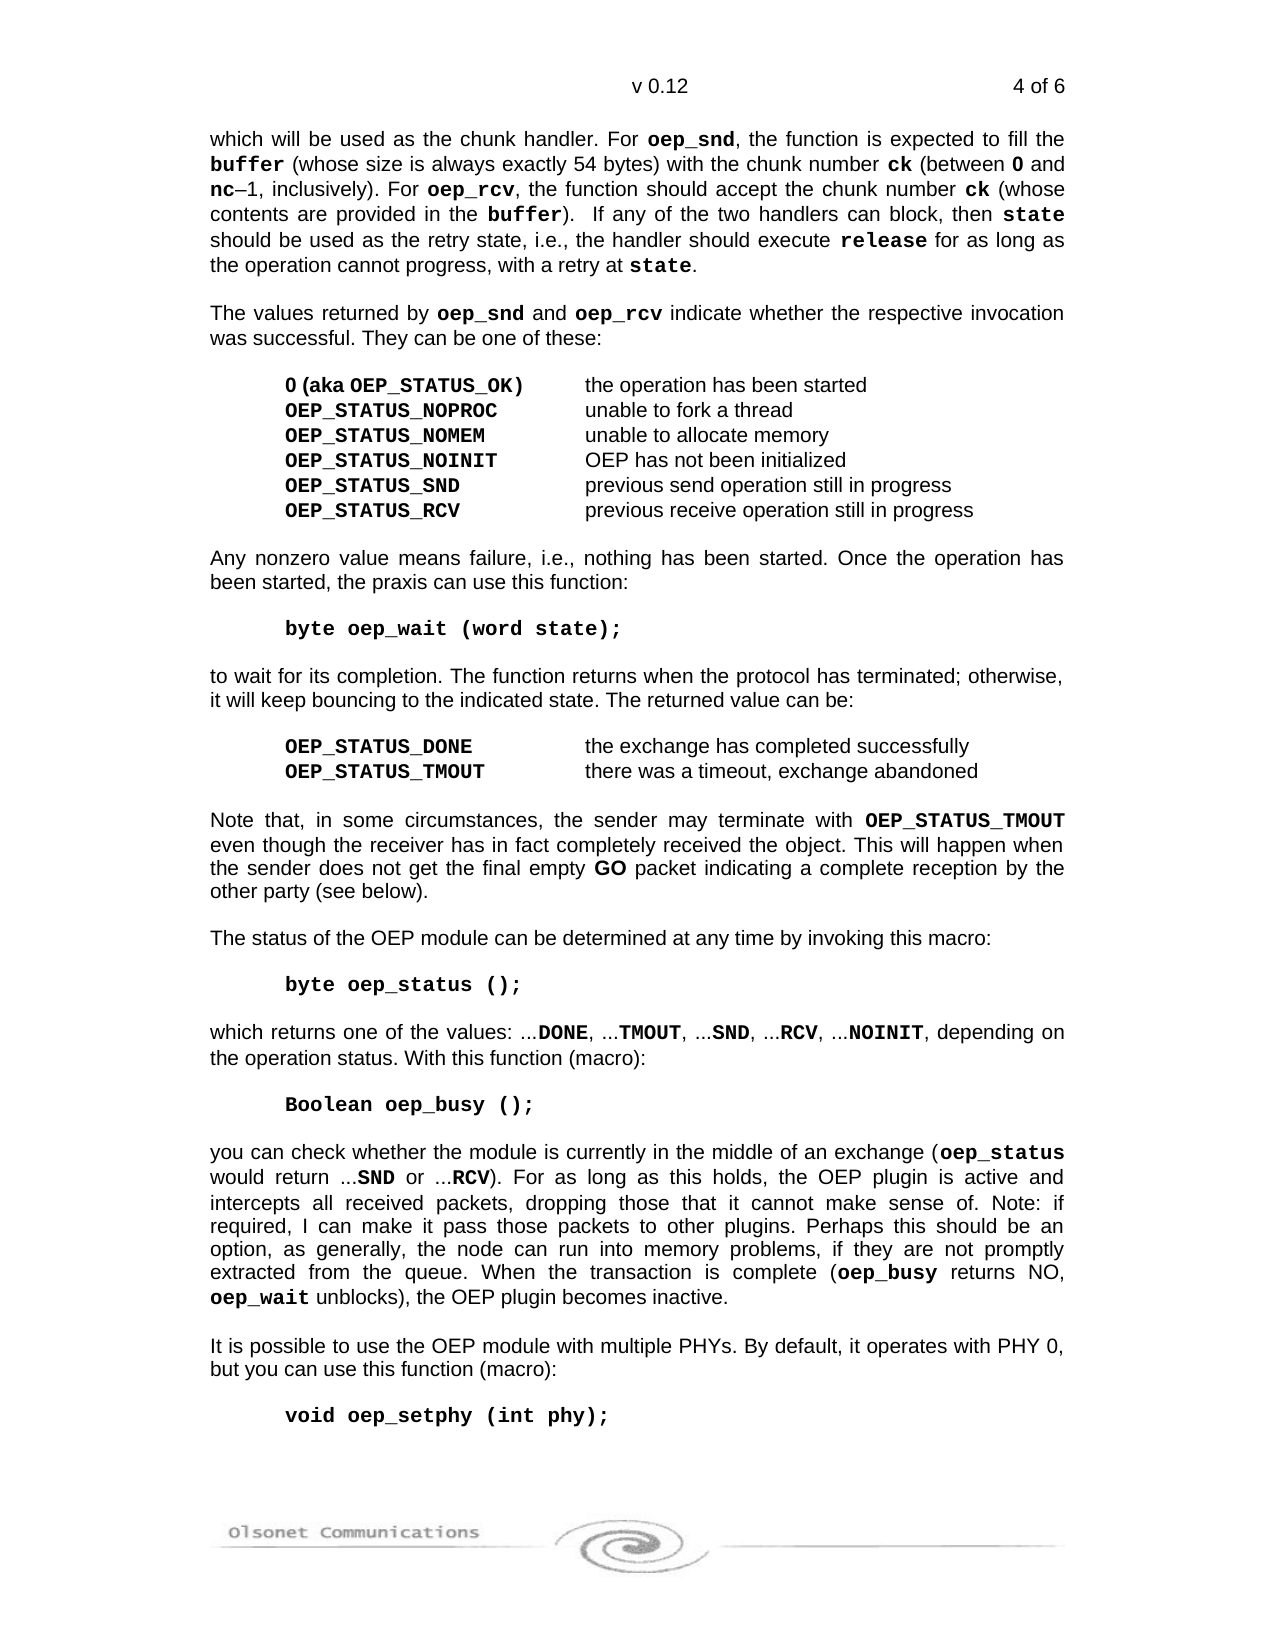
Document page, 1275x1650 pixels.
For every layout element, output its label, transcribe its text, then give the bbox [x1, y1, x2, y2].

text OEP_STATUS_SND previous send operation still in progress [210, 473, 1065, 499]
text OEP_STATUS_RCV previous receive operation still in progress [210, 499, 1065, 524]
text Note that, in some circumstances, the sender may terminate with OEP_STATUS_TMOUT even though the receiver has in fact completely received the object. This will happen when the sender does not get the final empty GO packet indicating a complete reception by the other party (see below). [210, 808, 1065, 903]
picture [210, 1504, 1065, 1596]
text It is possible to use the OEP module with multiple PHYs. By default, it operates with PHY 0, but you can use this function (macro): [210, 1334, 1065, 1381]
text 0 (aka OEP_STATUS_OK) the operation has been started [210, 373, 1065, 398]
text to wait for its completion. The function returns when the protocol has terminated; otherwise, it will keep bouncing to the indicated state. The returned value can be: [210, 665, 1065, 711]
text The status of the OEP module can be determined at any time by invoking this macro: [210, 926, 1065, 949]
text OEP_STATUS_NOMEM unable to allocate memory [210, 423, 1065, 448]
text Boolean oep_busy (); [210, 1092, 1065, 1118]
text OEP_STATUS_NOPROC unable to fork a thread [210, 398, 1065, 423]
text which will be used as the chunk handler. For oep_snd, the function is expected to fill the buffer (whose size is always exactly 54 bytes) with the chunk number ck (between 0 and nc–1, inclusively). For oep_rcv, the function should accept the chunk number ck (whose contents are provided in the buffer). If any of the two handlers can block, then state should be used as the retry state, i.e., the handler should execute release for as long as the operation cannot progress, with a retry at state. [210, 128, 1065, 278]
text byte oep_status (); [210, 973, 1065, 998]
text which returns one of the values: ...DONE, ...TMOUT, ...SND, ...RCV, ...NOINIT, depending on the operation status. With this function (macro): [210, 1021, 1065, 1069]
text Any nonzero value means failure, i.e., nothing has been started. Once the operation has been started, the praxis can use this function: [210, 547, 1065, 593]
text byte oep_wait (word state); [210, 617, 1065, 642]
text you can check whether the module is currently in the middle of an exchange (oep_status would return ...SND or ...RCV). For as long as this holds, the OEP plugin is active and intercepts all received packets, dropping those that it cannot make sense of. Note: if required, I can make it pass those packets to other plugins. Perhaps this should be an option, as generally, the node can run into memory problems, if they are not promptly extracted from the queue. When the transaction is complete (oep_busy returns NO, oep_wait unblocks), the OEP plugin becomes inactive. [210, 1141, 1065, 1311]
text OEP_STATUS_NOINIT OEP has not been initialized [210, 448, 1065, 473]
text The values returned by oep_snd and oep_rcv indicate whether the respective invocation was successful. They can be one of these: [210, 302, 1065, 350]
text OEP_STATUS_DONE the exchange has completed successfully [210, 735, 1065, 760]
text void oep_setphy (int phy); [210, 1404, 1065, 1429]
text OEP_STATUS_TMOUT there was a timeout, exchange abandoned [210, 760, 1065, 785]
